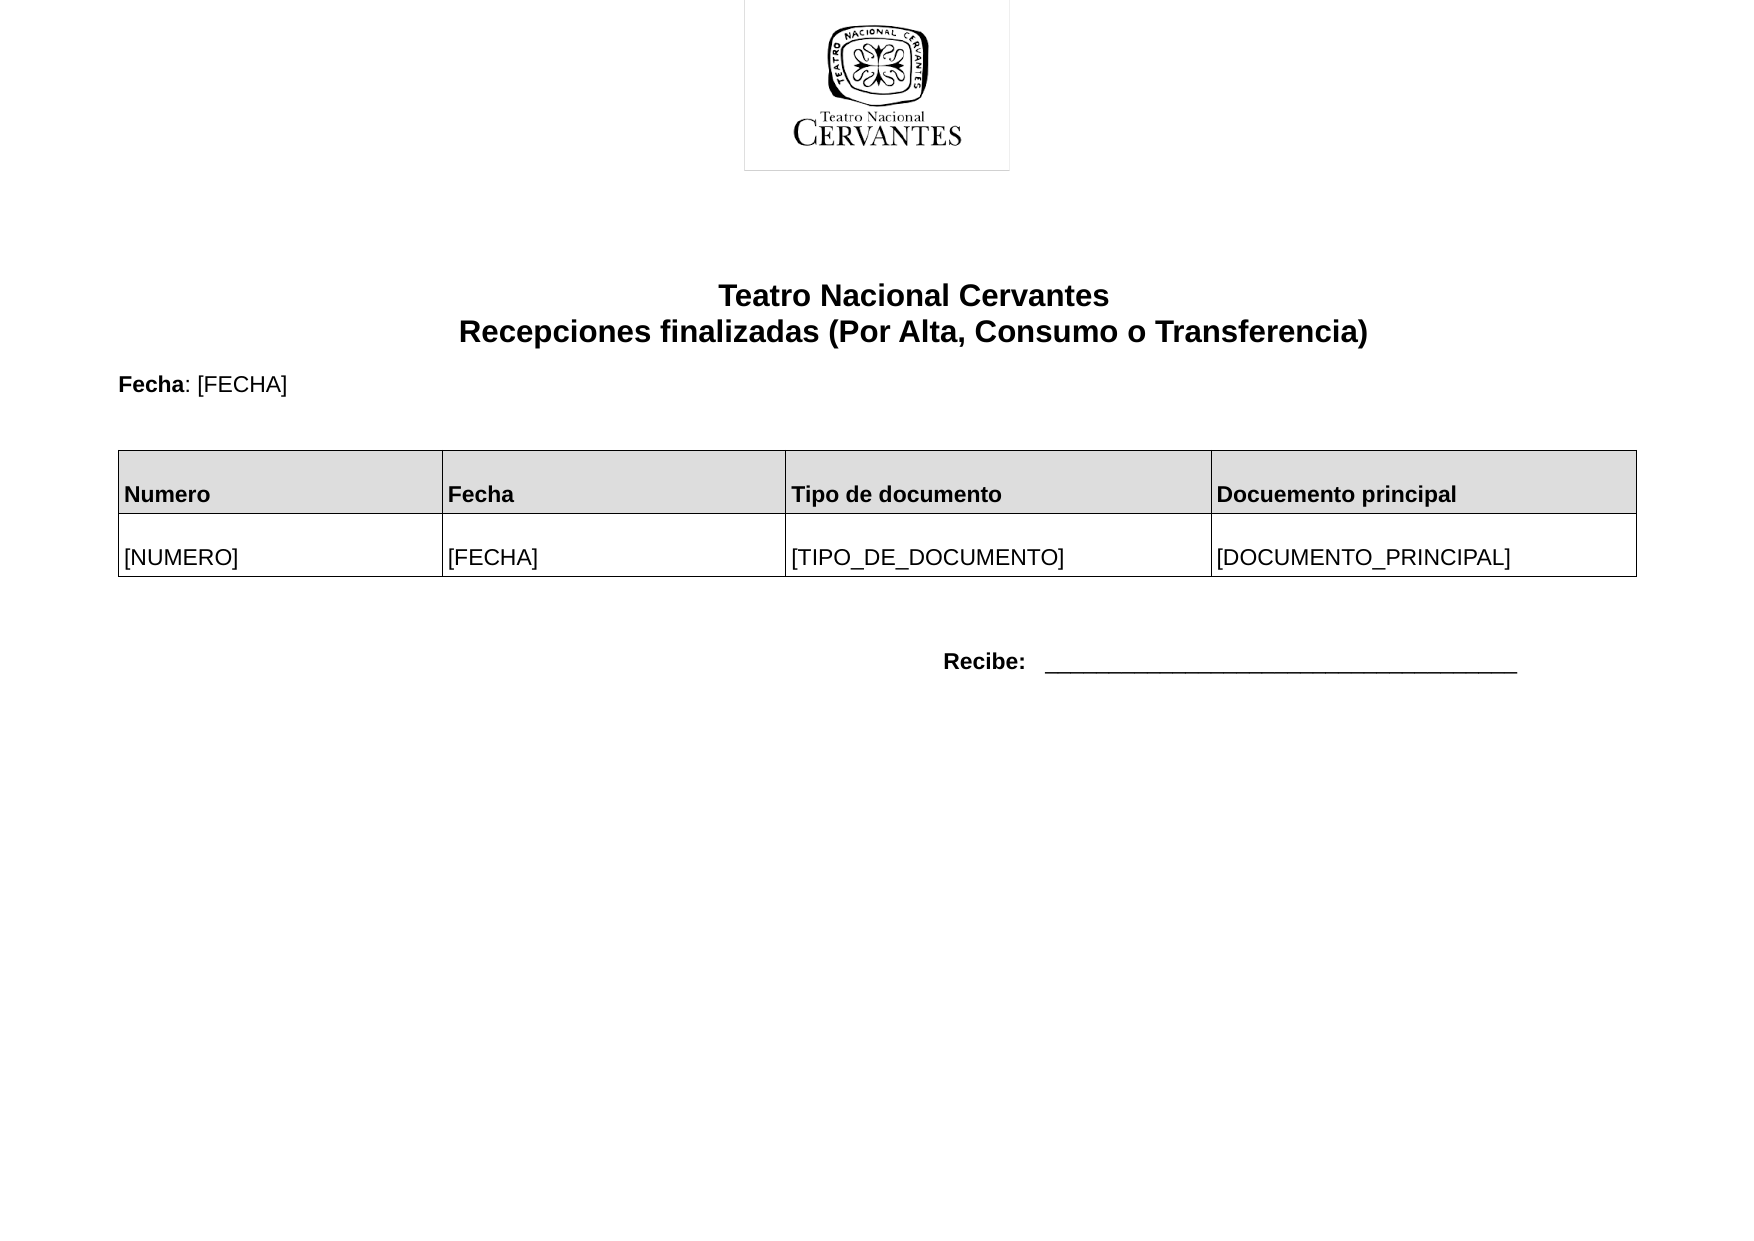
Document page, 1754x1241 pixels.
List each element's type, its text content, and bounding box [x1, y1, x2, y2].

text Recepciones finalizadas (Por Alta, Consumo o Transferencia) [118, 313, 1636, 349]
table_cell [DOCUMENTO_PRINCIPAL] [1212, 514, 1636, 576]
table_header Tipo de documento [786, 451, 1211, 513]
text Teatro Nacional Cervantes [118, 277, 1636, 313]
text Fecha: [FECHA] [118, 371, 1636, 397]
table_header Numero [119, 451, 442, 513]
table_cell [TIPO_DE_DOCUMENTO] [786, 514, 1211, 576]
table_header Docuemento principal [1212, 451, 1636, 513]
table_header Fecha [443, 451, 785, 513]
text Recibe: _____________________________________ [118, 648, 1636, 675]
table_cell [NUMERO] [119, 514, 442, 576]
picture [744, 0, 1010, 171]
table_cell [FECHA] [443, 514, 785, 576]
